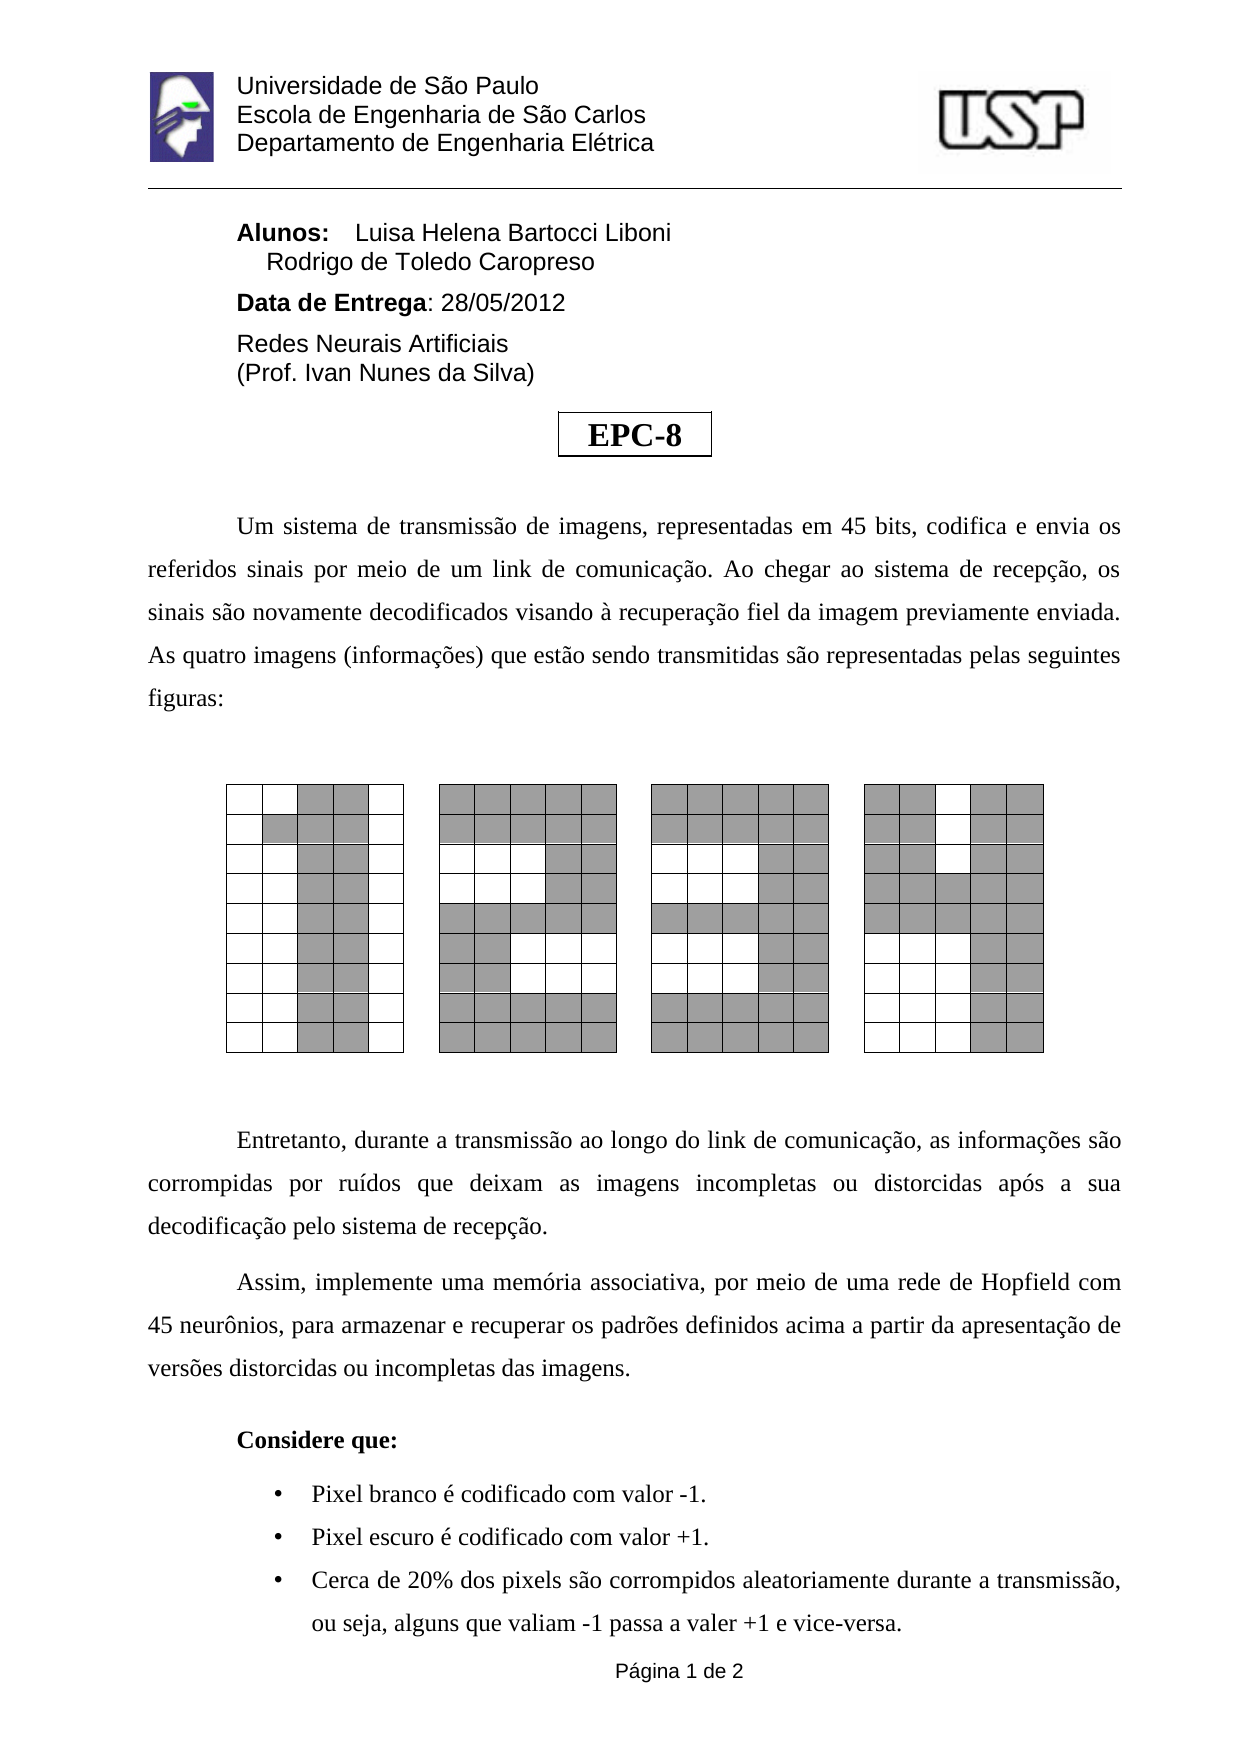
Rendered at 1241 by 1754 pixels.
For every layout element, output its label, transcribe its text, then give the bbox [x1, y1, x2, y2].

table_cell [334, 874, 368, 903]
text Um sistema de transmissão de imagens, representadas em 45 bits, codifica e envia os referidos sinais por meio de um link de comunicação. Ao chegar ao sistema de recepção, os sinais são novamente decodificados visando à recuperação fiel da imagem previamente enviada. As quatro imagens (informações) que estão sendo transmitidas são representadas pelas seguintes figuras: [148, 511, 1122, 712]
table_cell [759, 874, 793, 903]
table_cell [936, 815, 970, 843]
table_cell [1007, 994, 1043, 1022]
list Pixel escuro é codificado com valor +1. [274, 1522, 1122, 1551]
table_cell [334, 1023, 368, 1052]
table_header [263, 785, 297, 814]
table_header [546, 785, 581, 814]
table_cell [617, 1022, 651, 1052]
table_cell [829, 963, 864, 992]
text Considere que: [148, 1425, 1122, 1454]
table_cell [227, 845, 262, 873]
table_cell [298, 994, 333, 1022]
table_cell [723, 874, 758, 903]
table_cell [546, 1023, 581, 1052]
table_cell [582, 994, 616, 1022]
table_cell [794, 874, 828, 903]
table_header [794, 785, 828, 814]
table_cell [404, 873, 439, 903]
table_cell [582, 845, 616, 873]
table_cell [404, 814, 439, 843]
table_cell [511, 1023, 545, 1052]
table_cell [263, 904, 297, 933]
table_cell [475, 904, 510, 933]
table_cell [652, 904, 687, 933]
table_cell [936, 904, 970, 933]
table_cell [1007, 845, 1043, 873]
table_cell [936, 1023, 970, 1052]
table_cell [582, 815, 616, 843]
table_cell [263, 845, 297, 873]
table_cell [652, 1023, 687, 1052]
table_cell [971, 845, 1006, 873]
table_cell [971, 994, 1006, 1022]
table_header [759, 785, 793, 814]
table_cell [936, 845, 970, 873]
table_cell [936, 874, 970, 903]
table_cell [971, 874, 1006, 903]
table_cell [369, 964, 403, 992]
text Redes Neurais Artificiais [148, 329, 1122, 358]
table_cell [759, 934, 793, 963]
table_cell [759, 845, 793, 873]
text (Prof. Ivan Nunes da Silva) [148, 358, 1122, 386]
table_cell [723, 815, 758, 843]
table_cell [829, 814, 864, 843]
table_cell [759, 815, 793, 843]
table_cell [688, 964, 722, 992]
table_cell [688, 994, 722, 1022]
table_cell [475, 845, 510, 873]
table_cell [936, 994, 970, 1022]
text Assim, implemente uma memória associativa, por meio de uma rede de Hopfield com 45 neurônios, para armazenar e recuperar os padrões definidos acima a partir da apresentação de versões distorcidas ou incompletas das imagens. [148, 1267, 1122, 1382]
table_cell [865, 815, 899, 843]
table_cell [829, 993, 864, 1022]
table_cell [369, 845, 403, 873]
table_cell [334, 964, 368, 992]
table_header [971, 785, 1006, 814]
table_cell [440, 964, 474, 992]
table_cell [794, 994, 828, 1022]
table_cell [794, 815, 828, 843]
table_header [298, 785, 333, 814]
table_cell [440, 1023, 474, 1052]
table_cell [829, 873, 864, 903]
text Rodrigo de Toledo Caropreso [148, 246, 1122, 275]
table_header [582, 785, 616, 814]
table_cell [546, 994, 581, 1022]
table_cell [440, 994, 474, 1022]
table_cell [723, 994, 758, 1022]
table_cell [227, 904, 262, 933]
table_cell [652, 845, 687, 873]
table_cell [440, 845, 474, 873]
table_cell [582, 874, 616, 903]
table_cell [971, 904, 1006, 933]
table_cell [1007, 904, 1043, 933]
table_cell [404, 933, 439, 963]
table_cell [582, 964, 616, 992]
table_cell [334, 815, 368, 843]
table_cell [617, 814, 651, 843]
table_cell [900, 934, 935, 963]
table_cell [404, 963, 439, 992]
table_cell [227, 964, 262, 992]
table_header [334, 785, 368, 814]
table_cell [227, 994, 262, 1022]
table_cell [865, 845, 899, 873]
table_cell [440, 904, 474, 933]
table_cell [900, 904, 935, 933]
table_cell [369, 934, 403, 963]
table_cell [404, 903, 439, 933]
table_cell [227, 874, 262, 903]
table_cell [582, 1023, 616, 1052]
subtitle EPC-8 [559, 413, 711, 455]
table_cell [900, 994, 935, 1022]
list Cerca de 20% dos pixels são corrompidos aleatoriamente durante a transmissão, ou seja, alguns que valiam -1 passa a valer +1 e vice-versa. [274, 1565, 1122, 1637]
table_cell [900, 815, 935, 843]
table_cell [617, 903, 651, 933]
table_header [829, 784, 864, 814]
table_cell [369, 815, 403, 843]
table_cell [582, 904, 616, 933]
table_cell [440, 934, 474, 963]
table_cell [334, 845, 368, 873]
table_cell [617, 933, 651, 963]
table_cell [511, 904, 545, 933]
table_cell [298, 815, 333, 843]
table_cell [900, 874, 935, 903]
table_cell [617, 873, 651, 903]
table_cell [546, 874, 581, 903]
table_cell [298, 845, 333, 873]
table_header [723, 785, 758, 814]
table_cell [971, 1023, 1006, 1052]
table_header [865, 785, 899, 814]
table_cell [936, 934, 970, 963]
table_cell [369, 1023, 403, 1052]
table_cell [227, 815, 262, 843]
table_cell [865, 964, 899, 992]
table_cell [369, 874, 403, 903]
table_cell [794, 1023, 828, 1052]
table_cell [511, 845, 545, 873]
table_cell [723, 934, 758, 963]
table_cell [369, 904, 403, 933]
table_cell [971, 815, 1006, 843]
table_cell [759, 994, 793, 1022]
table_header [475, 785, 510, 814]
table_cell [971, 964, 1006, 992]
table_cell [1007, 1023, 1043, 1052]
table_cell [1007, 874, 1043, 903]
table_cell [334, 994, 368, 1022]
table_cell [298, 1023, 333, 1052]
table_cell [723, 964, 758, 992]
table_header [404, 784, 439, 814]
table_header [688, 785, 722, 814]
table_cell [688, 874, 722, 903]
table_cell [759, 1023, 793, 1052]
table_cell [546, 845, 581, 873]
table_cell [759, 904, 793, 933]
table_cell [829, 1022, 864, 1052]
table_cell [936, 964, 970, 992]
table_cell [759, 964, 793, 992]
table_cell [298, 874, 333, 903]
table_cell [794, 845, 828, 873]
table_cell [829, 933, 864, 963]
table_cell [334, 904, 368, 933]
table_cell [511, 874, 545, 903]
table_cell [865, 934, 899, 963]
table_cell [1007, 815, 1043, 843]
table_cell [688, 934, 722, 963]
table_cell [794, 904, 828, 933]
table_cell [723, 904, 758, 933]
table_cell [617, 993, 651, 1022]
table_cell [723, 1023, 758, 1052]
table_cell [546, 964, 581, 992]
table_header [900, 785, 935, 814]
table_header [652, 785, 687, 814]
table_cell [298, 934, 333, 963]
table_cell [865, 904, 899, 933]
table_cell [652, 964, 687, 992]
table_cell [1007, 964, 1043, 992]
table_cell [652, 934, 687, 963]
table_cell [829, 844, 864, 873]
table_cell [334, 934, 368, 963]
table_cell [794, 934, 828, 963]
table_header [440, 785, 474, 814]
table_cell [794, 964, 828, 992]
table_cell [688, 815, 722, 843]
table_header [1007, 785, 1043, 814]
table_cell [263, 815, 297, 843]
table_cell [865, 874, 899, 903]
table_cell [404, 1022, 439, 1052]
table_cell [971, 934, 1006, 963]
table_cell [900, 1023, 935, 1052]
table_cell [829, 903, 864, 933]
table_cell [865, 1023, 899, 1052]
table_header [227, 785, 262, 814]
text Alunos: Luisa Helena Bartocci Liboni [148, 218, 1122, 246]
table_cell [227, 934, 262, 963]
table_cell [440, 815, 474, 843]
table_cell [475, 994, 510, 1022]
table_cell [511, 934, 545, 963]
table_cell [652, 815, 687, 843]
table_cell [440, 874, 474, 903]
table_cell [298, 964, 333, 992]
table_cell [652, 994, 687, 1022]
table_cell [688, 1023, 722, 1052]
table_cell [546, 815, 581, 843]
text Entretanto, durante a transmissão ao longo do link de comunicação, as informações são corrompidas por ruídos que deixam as imagens incompletas ou distorcidas após a sua decodificação pelo sistema de recepção. [148, 1125, 1122, 1240]
text Data de Entrega: 28/05/2012 [148, 288, 1122, 316]
table_header [369, 785, 403, 814]
table_cell [900, 964, 935, 992]
table_cell [688, 904, 722, 933]
table_cell [298, 904, 333, 933]
table_cell [263, 964, 297, 992]
table_cell [546, 904, 581, 933]
table_header [617, 784, 651, 814]
table_header [936, 785, 970, 814]
table_cell [263, 1023, 297, 1052]
table_cell [546, 934, 581, 963]
table_cell [263, 994, 297, 1022]
list Pixel branco é codificado com valor -1. [274, 1479, 1122, 1507]
table_cell [369, 994, 403, 1022]
table_cell [511, 815, 545, 843]
picture [918, 71, 1112, 175]
table_cell [475, 815, 510, 843]
table_cell [475, 964, 510, 992]
table_cell [227, 1023, 262, 1052]
table_cell [582, 934, 616, 963]
table_cell [617, 844, 651, 873]
table_cell [404, 844, 439, 873]
table_cell [688, 845, 722, 873]
table_cell [475, 874, 510, 903]
table_cell [263, 874, 297, 903]
table_cell [617, 963, 651, 992]
picture [149, 72, 214, 162]
table_cell [475, 934, 510, 963]
table_cell [475, 1023, 510, 1052]
table_cell [1007, 934, 1043, 963]
table_cell [263, 934, 297, 963]
table_cell [404, 993, 439, 1022]
table_cell [723, 845, 758, 873]
table_cell [900, 845, 935, 873]
table_header [511, 785, 545, 814]
table_cell [865, 994, 899, 1022]
table_cell [511, 994, 545, 1022]
table_cell [511, 964, 545, 992]
table_cell [652, 874, 687, 903]
